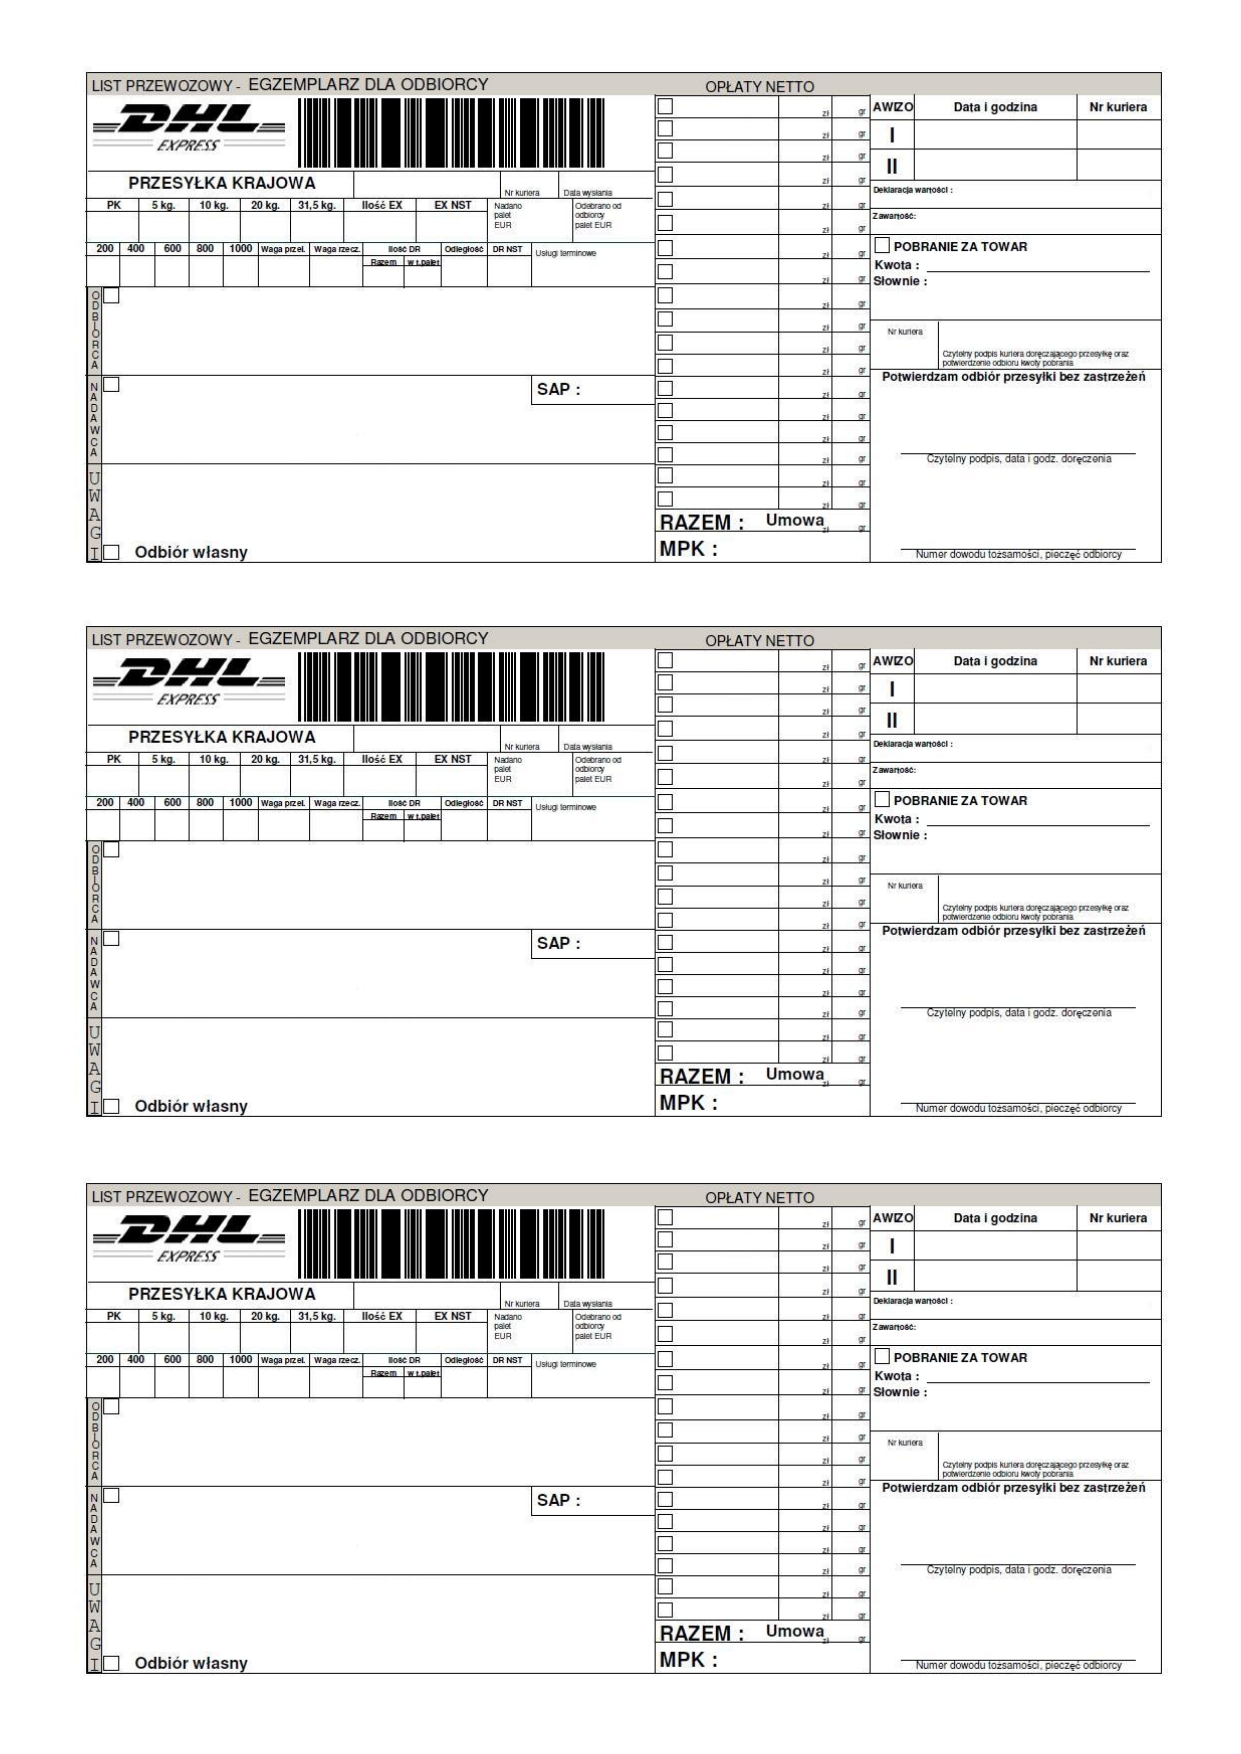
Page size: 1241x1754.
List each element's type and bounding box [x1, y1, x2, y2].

picture [59, 1169, 1182, 1695]
picture [59, 59, 1182, 584]
picture [59, 612, 1182, 1138]
